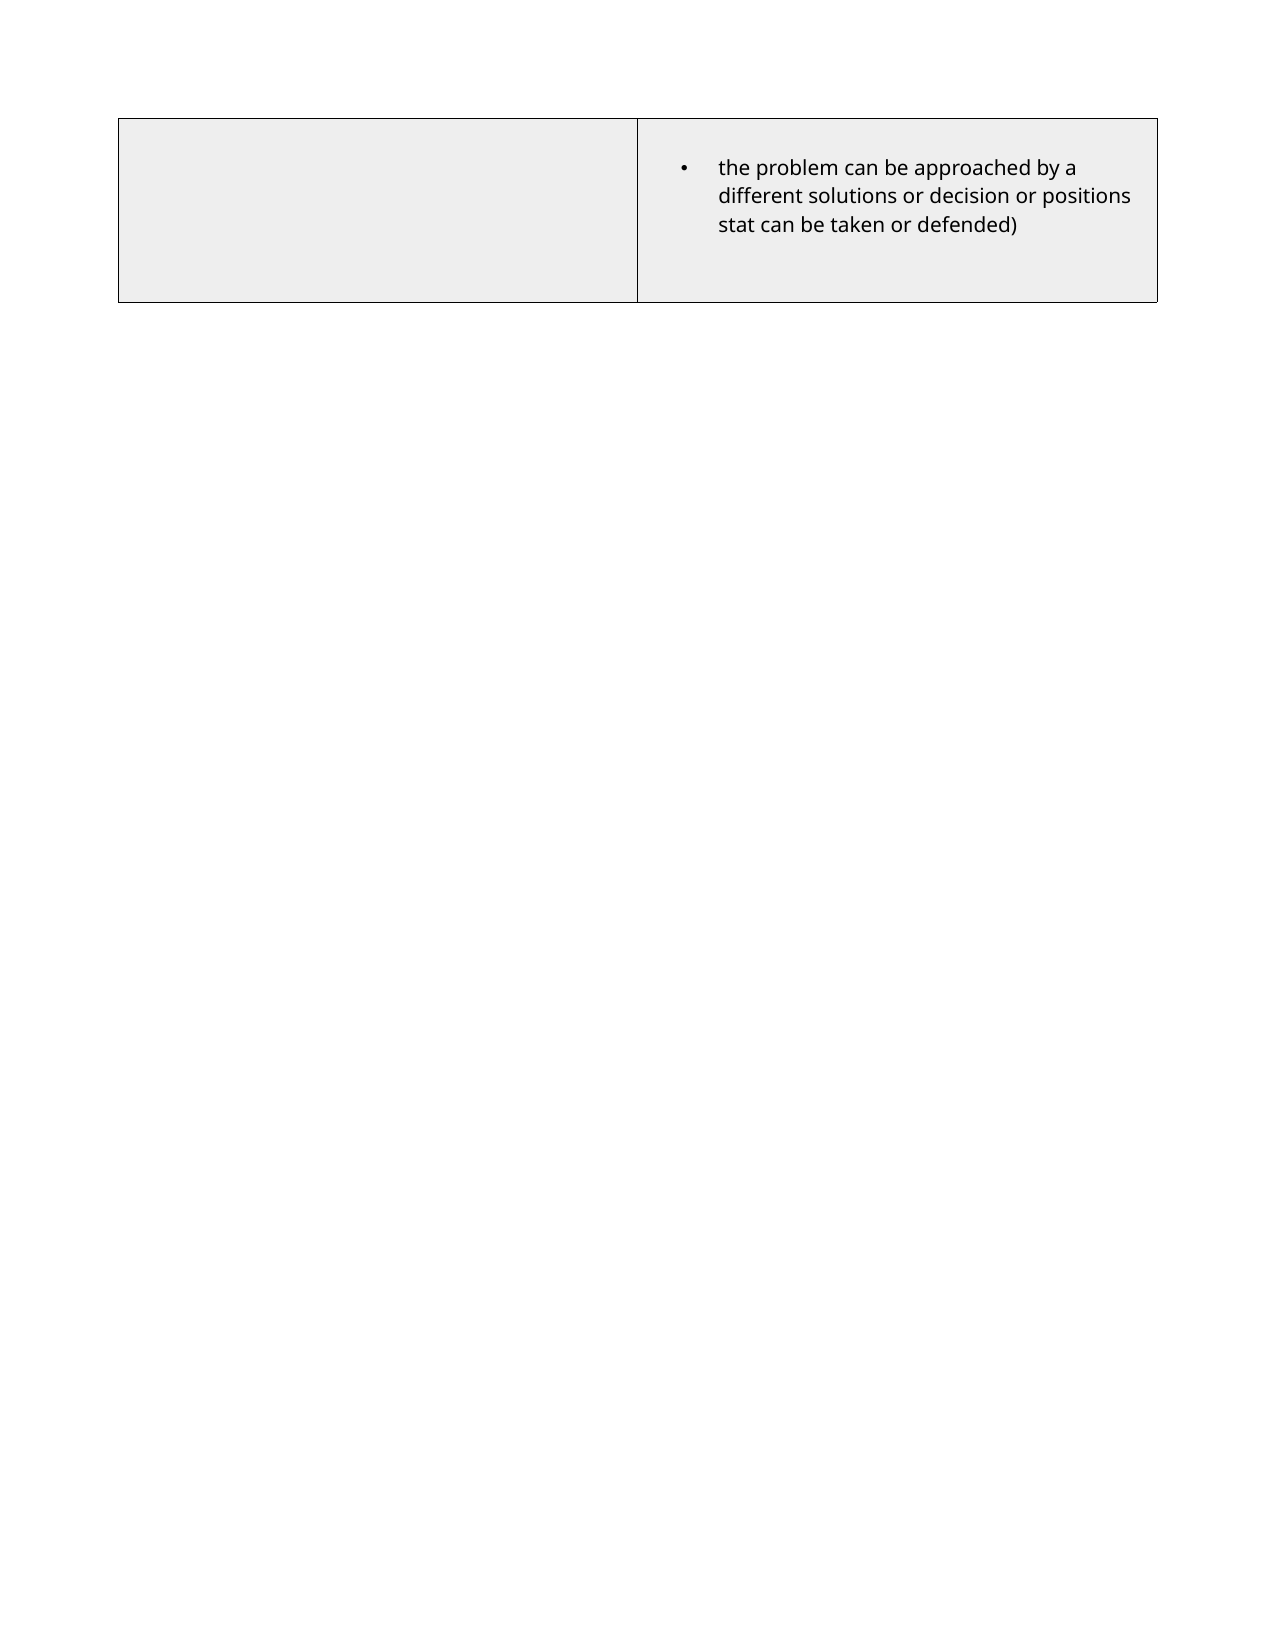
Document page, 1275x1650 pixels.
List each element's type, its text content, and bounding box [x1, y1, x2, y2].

table_cell drawing a clear line between the results, on the one hand, and your judgment calls about how those results support a hypothesis. students in multiple ways using different solution strategies the problem can be approached by a different solutions or decision or positions stat can be taken or defended) [638, 119, 1157, 302]
table_cell [119, 119, 637, 302]
